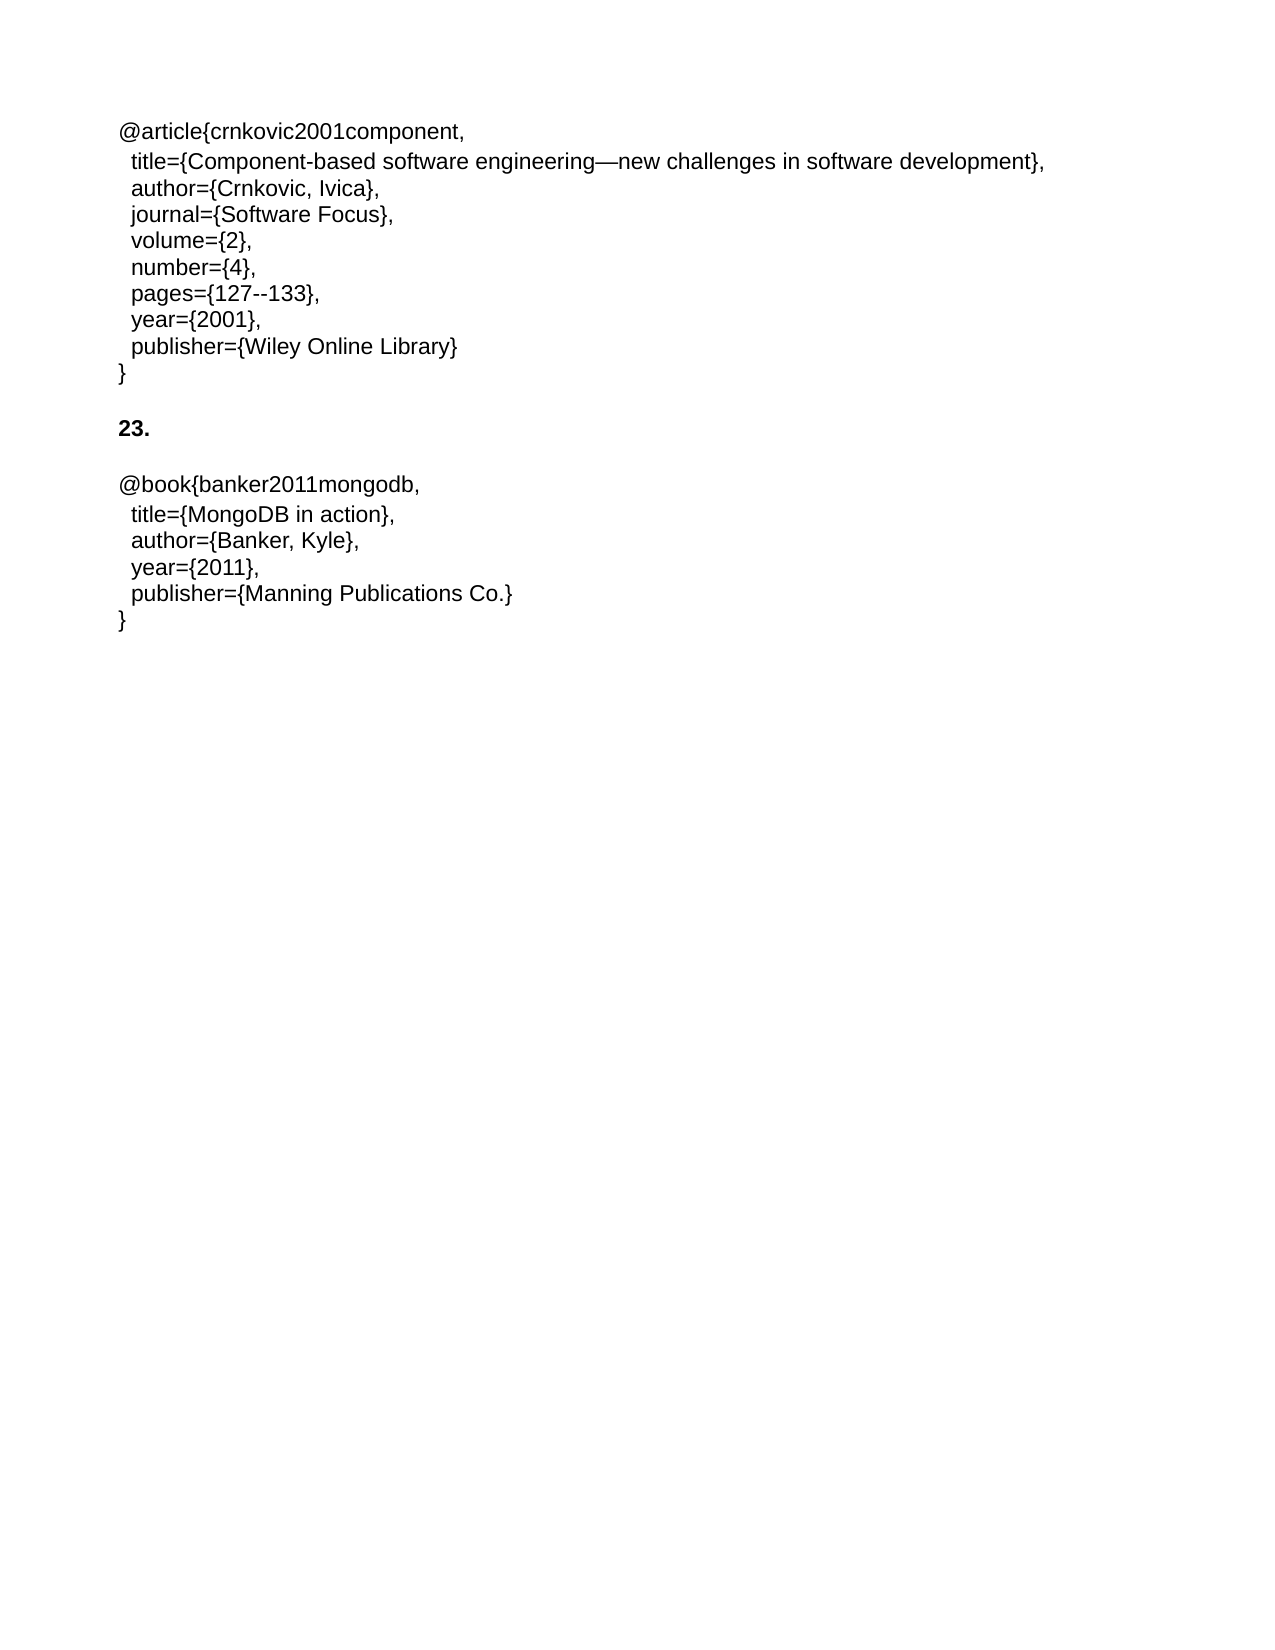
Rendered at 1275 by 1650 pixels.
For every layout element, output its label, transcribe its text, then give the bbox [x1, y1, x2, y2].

text publisher={Wiley Online Library} [118, 333, 1157, 359]
text title={MongoDB in action}, [118, 501, 1157, 527]
text title={Component-based software engineering—new challenges in software development}, [118, 148, 1157, 175]
text author={Crnkovic, Ivica}, [118, 175, 1157, 201]
text pages={127--133}, [118, 280, 1157, 306]
text number={4}, [118, 254, 1157, 280]
text volume={2}, [118, 227, 1157, 254]
text year={2001}, [118, 306, 1157, 333]
text year={2011}, [118, 554, 1157, 580]
text journal={Software Focus}, [118, 201, 1157, 227]
text 23. [118, 415, 1157, 441]
text } [118, 606, 1157, 633]
text publisher={Manning Publications Co.} [118, 580, 1157, 606]
text } [118, 359, 1157, 386]
text @book{banker2011mongodb, [118, 471, 1157, 497]
text author={Banker, Kyle}, [118, 527, 1157, 554]
text @article{crnkovic2001component, [118, 118, 1157, 144]
